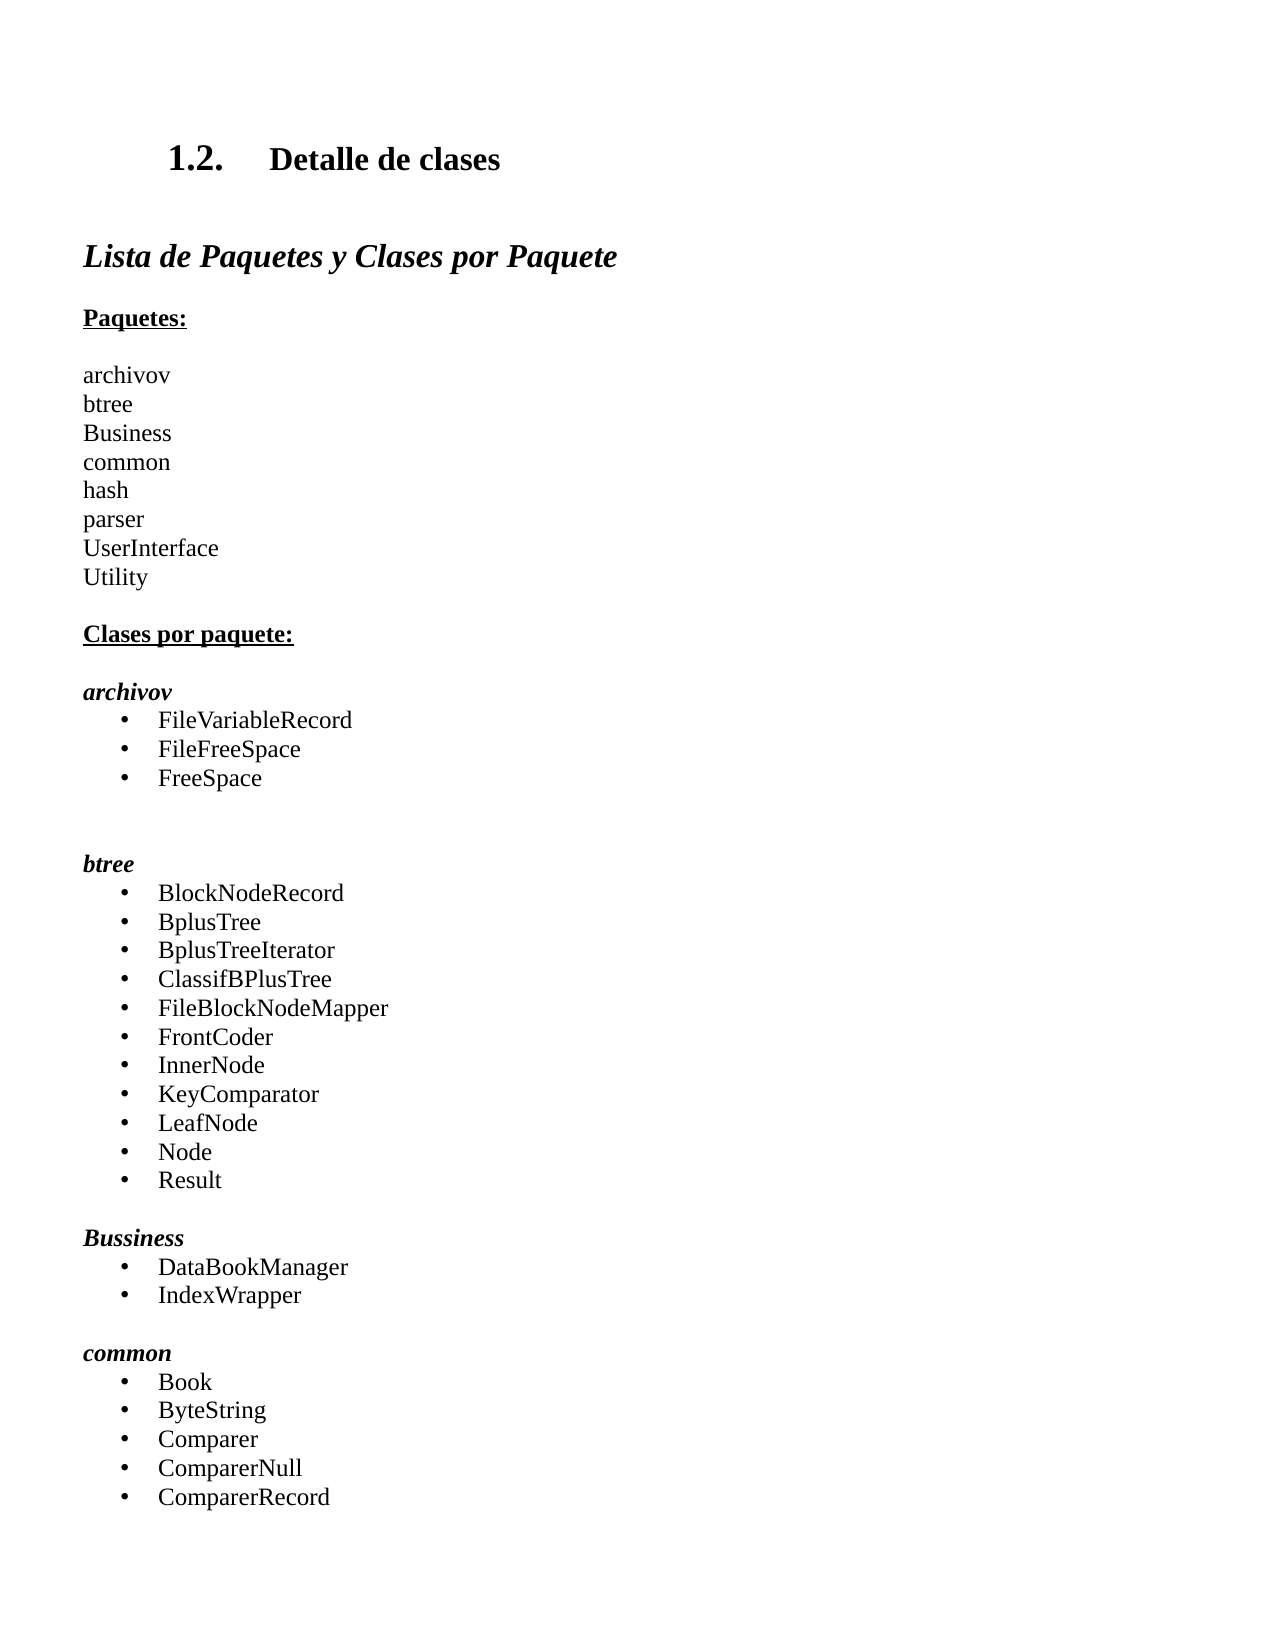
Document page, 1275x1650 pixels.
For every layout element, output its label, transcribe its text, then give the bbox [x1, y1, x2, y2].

list Comparer [120, 1424, 1206, 1453]
list DataBookManager [120, 1252, 1206, 1280]
text common [83, 1338, 1206, 1367]
list Book [120, 1367, 1206, 1395]
text common [83, 447, 1206, 475]
text Business [83, 418, 1206, 447]
text archivov [83, 360, 1206, 389]
list Result [120, 1165, 1206, 1194]
list Detalle de clases [158, 135, 1206, 178]
text parser [83, 504, 1206, 533]
text hash [83, 475, 1206, 504]
list LeafNode [120, 1108, 1206, 1137]
list ClassifBPlusTree [120, 964, 1206, 993]
list InnerNode [120, 1050, 1206, 1079]
list FileVariableRecord [120, 705, 1206, 734]
list ByteString [120, 1395, 1206, 1424]
list BplusTreeIterator [120, 935, 1206, 964]
list KeyComparator [120, 1079, 1206, 1108]
list IndexWrapper [120, 1280, 1206, 1309]
list FileFreeSpace [120, 734, 1206, 763]
text Paquetes: [83, 303, 1206, 332]
text archivov [83, 677, 1206, 705]
list FileBlockNodeMapper [120, 993, 1206, 1022]
list ComparerRecord [120, 1482, 1206, 1510]
text btree [83, 389, 1206, 418]
list FreeSpace [120, 763, 1206, 792]
text Bussiness [83, 1223, 1206, 1252]
text Clases por paquete: [83, 619, 1206, 648]
text Utility [83, 562, 1206, 590]
text btree [83, 849, 1206, 878]
list BlockNodeRecord [120, 878, 1206, 907]
list FrontCoder [120, 1022, 1206, 1050]
list BplusTree [120, 907, 1206, 935]
text UserInterface [83, 533, 1206, 562]
list ComparerNull [120, 1453, 1206, 1482]
text Lista de Paquetes y Clases por Paquete [83, 236, 1206, 274]
list Node [120, 1137, 1206, 1165]
